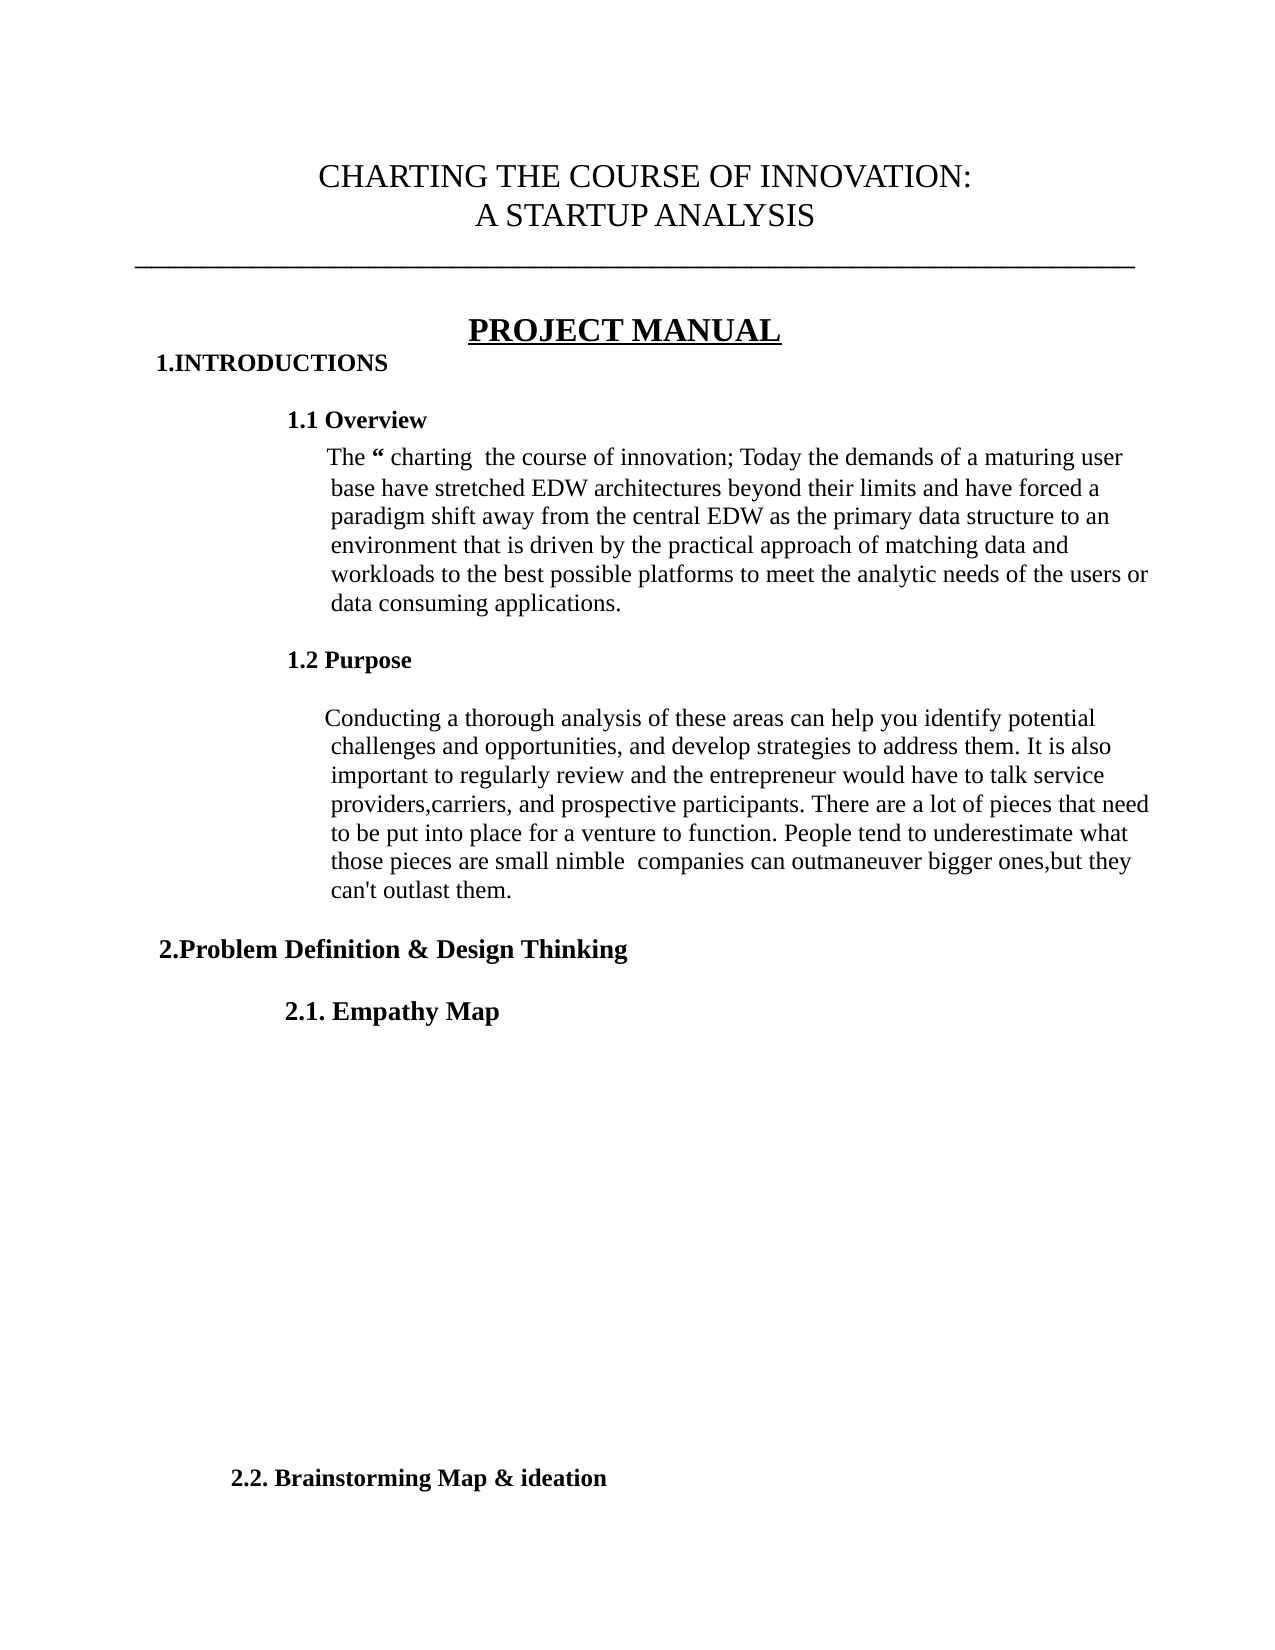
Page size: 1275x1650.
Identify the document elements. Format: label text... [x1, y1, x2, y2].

text can't outlast them. [118, 875, 1157, 904]
list 2.2. Brainstorming Map & ideation [193, 1463, 1157, 1491]
text to be put into place for a venture to function. People tend to underestimate what [118, 818, 1157, 846]
text data consuming applications. [118, 588, 1157, 616]
list 2.1. Empathy Map [193, 995, 1157, 1026]
text providers,carriers, and prospective participants. There are a lot of pieces that need [118, 789, 1157, 818]
text 1.INTRODUCTIONS [118, 348, 1157, 377]
text ____________________________________________________________ [118, 233, 1157, 271]
list Conducting a thorough analysis of these areas can help you identify potential [193, 703, 1157, 731]
text PROJECT MANUAL [118, 310, 1157, 348]
text paradigm shift away from the central EDW as the primary data structure to an [118, 501, 1157, 530]
text challenges and opportunities, and develop strategies to address them. It is also [118, 731, 1157, 760]
text The “ charting the course of innovation; Today the demands of a maturing user [118, 434, 1157, 473]
text those pieces are small nimble companies can outmaneuver bigger ones,but they [118, 846, 1157, 875]
list 1.2 Purpose [193, 645, 1157, 674]
text 1.1 Overview [118, 406, 1157, 434]
text A STARTUP ANALYSIS [118, 195, 1157, 233]
text workloads to the best possible platforms to meet the analytic needs of the users or [118, 559, 1157, 588]
text important to regularly review and the entrepreneur would have to talk service [118, 760, 1157, 789]
text CHARTING THE COURSE OF INNOVATION: [118, 156, 1157, 195]
text base have stretched EDW architectures beyond their limits and have forced a [118, 473, 1157, 501]
text environment that is driven by the practical approach of matching data and [118, 530, 1157, 559]
text 2.Problem Definition & Design Thinking [118, 933, 1157, 964]
